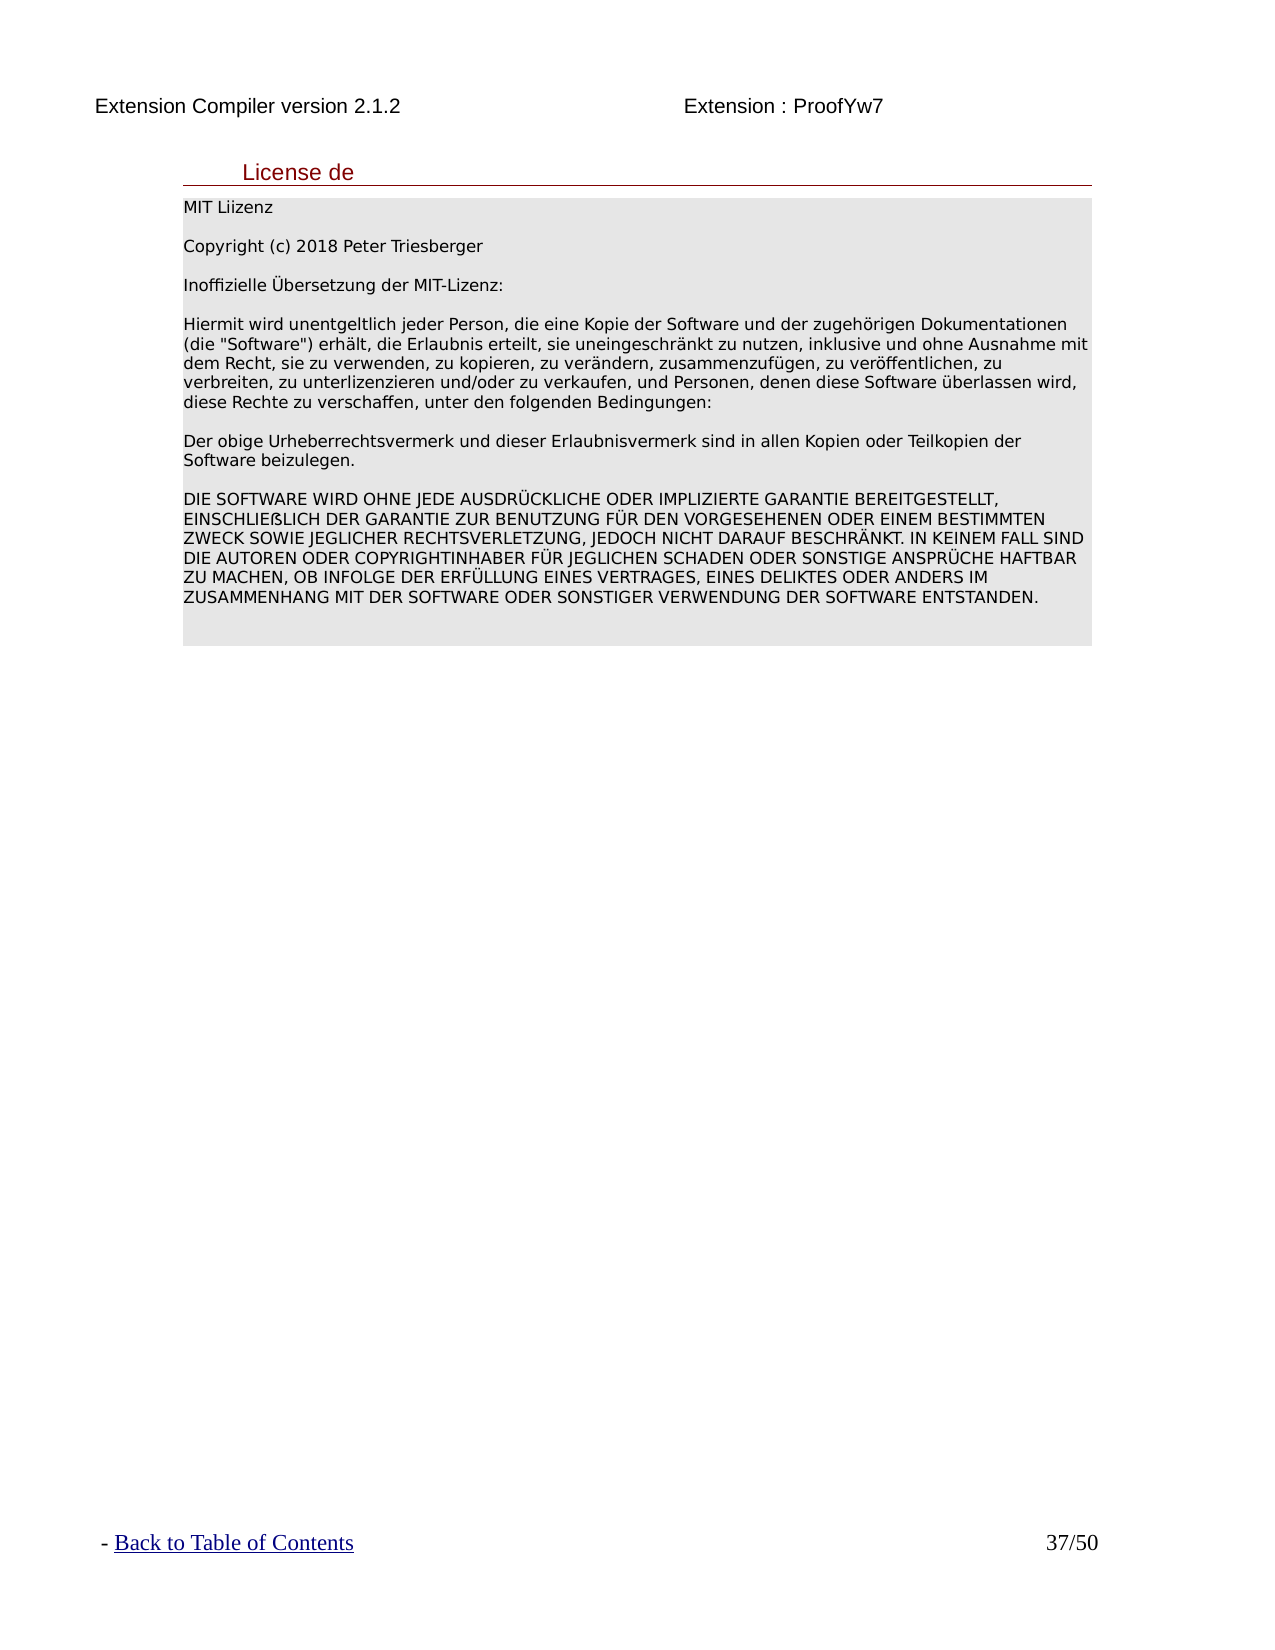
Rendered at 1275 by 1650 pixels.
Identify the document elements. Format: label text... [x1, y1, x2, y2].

text DIE SOFTWARE WIRD OHNE JEDE AUSDRÜCKLICHE ODER IMPLIZIERTE GARANTIE BEREITGESTELLT, EINSCHLIEẞLICH DER GARANTIE ZUR BENUTZUNG FÜR DEN VORGESEHENEN ODER EINEM BESTIMMTEN ZWECK SOWIE JEGLICHER RECHTSVERLETZUNG, JEDOCH NICHT DARAUF BESCHRÄNKT. IN KEINEM FALL SIND DIE AUTOREN ODER COPYRIGHTINHABER FÜR JEGLICHEN SCHADEN ODER SONSTIGE ANSPRÜCHE HAFTBAR ZU MACHEN, OB INFOLGE DER ERFÜLLUNG EINES VERTRAGES, EINES DELIKTES ODER ANDERS IM ZUSAMMENHANG MIT DER SOFTWARE ODER SONSTIGER VERWENDUNG DER SOFTWARE ENTSTANDEN. [183, 490, 1092, 607]
text Der obige Urheberrechtsvermerk und dieser Erlaubnisvermerk sind in allen Kopien oder Teilkopien der Software beizulegen. [183, 432, 1092, 471]
text MIT Liizenz [183, 198, 1092, 218]
text Copyright (c) 2018 Peter Triesberger [183, 237, 1092, 257]
text Hiermit wird unentgeltlich jeder Person, die eine Kopie der Software und der zugehörigen Dokumentationen (die "Software") erhält, die Erlaubnis erteilt, sie uneingeschränkt zu nutzen, inklusive und ohne Ausnahme mit dem Recht, sie zu verwenden, zu kopieren, zu verändern, zusammenzufügen, zu veröffentlichen, zu verbreiten, zu unterlizenzieren und/oder zu verkaufen, und Personen, denen diese Software überlassen wird, diese Rechte zu verschaffen, unter den folgenden Bedingungen: [183, 315, 1092, 412]
text License de [183, 159, 1092, 185]
text Inoffizielle Übersetzung der MIT-Lizenz: [183, 276, 1092, 296]
